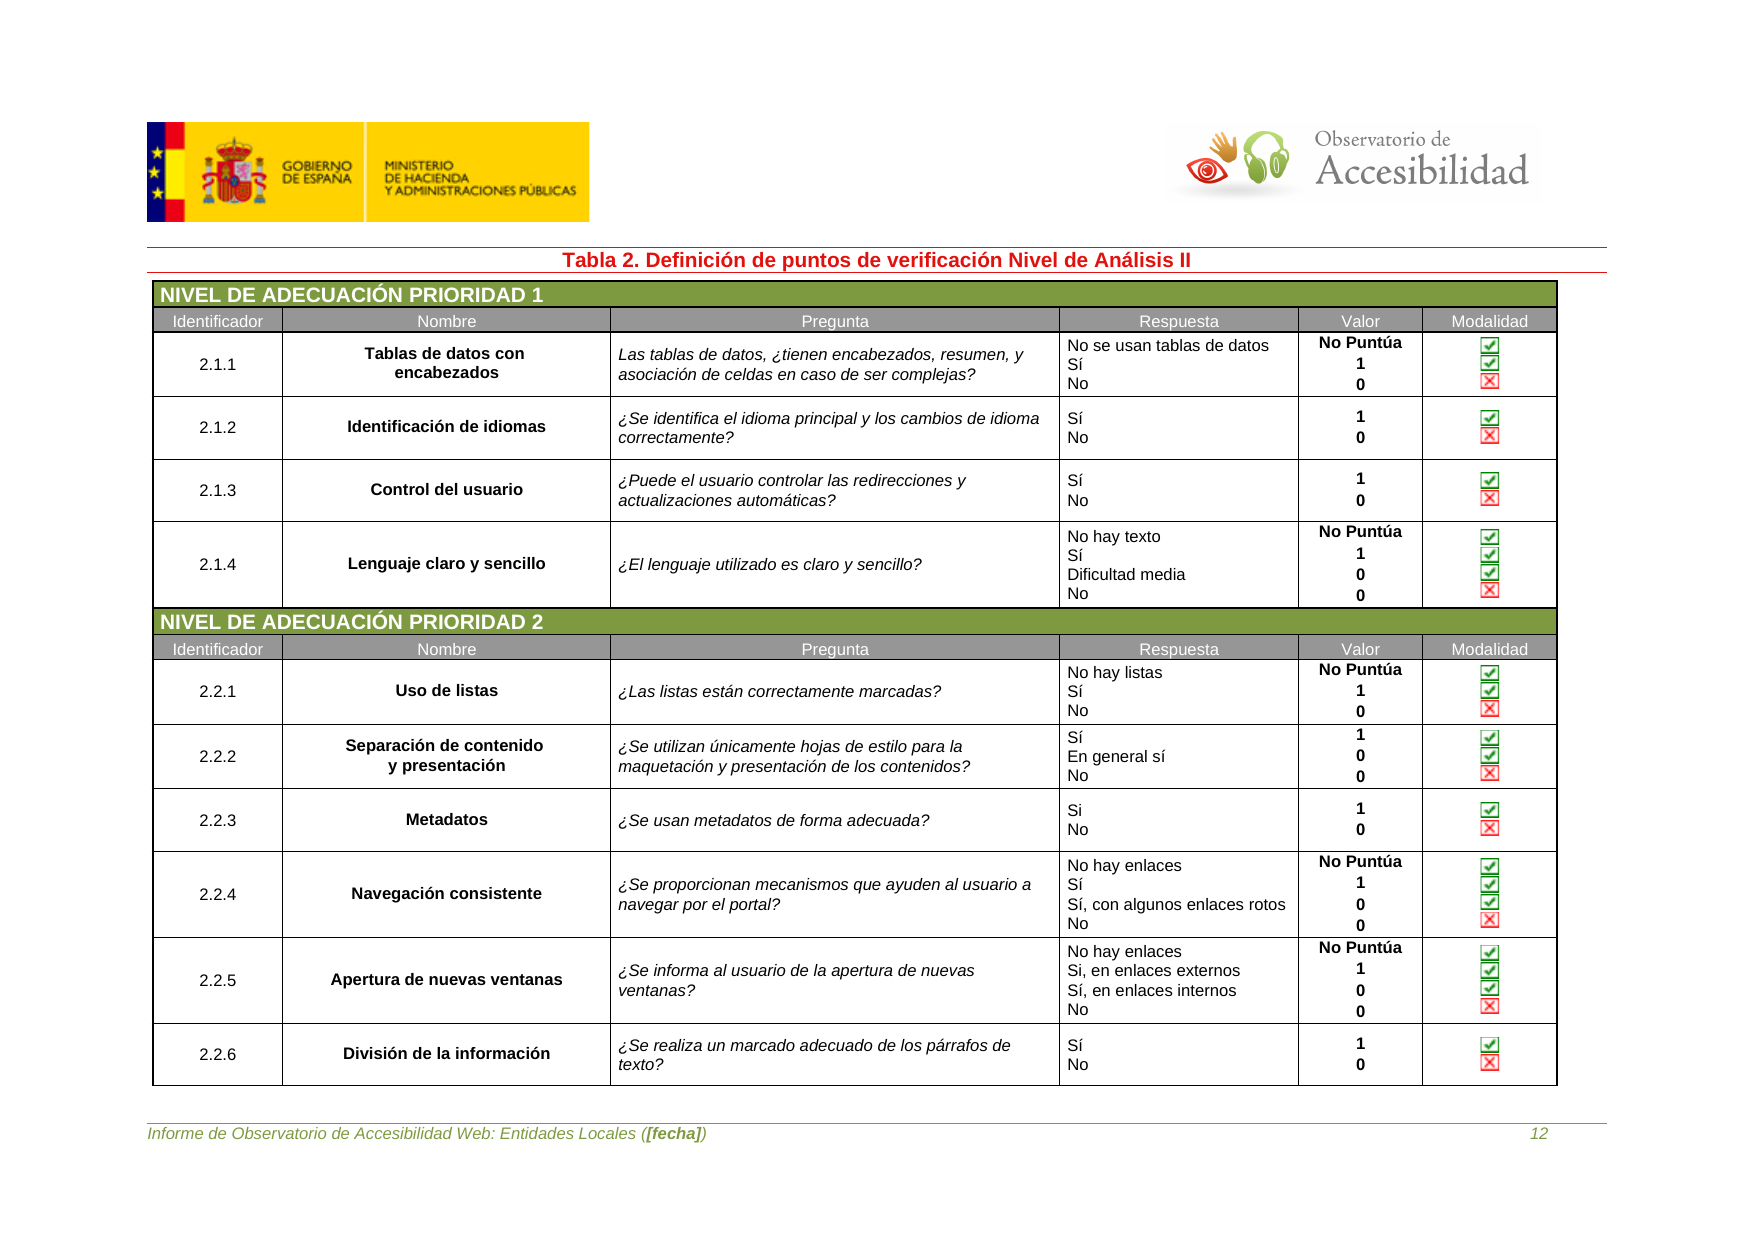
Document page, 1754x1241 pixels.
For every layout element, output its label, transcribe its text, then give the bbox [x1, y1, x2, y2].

picture [1480, 682, 1500, 699]
picture [1480, 962, 1500, 979]
table_cell 2.2.2 [154, 725, 282, 788]
picture [1480, 858, 1500, 875]
table_cell [1423, 938, 1556, 1023]
picture [1480, 337, 1500, 354]
picture [1480, 410, 1500, 426]
table_cell Sí No [1060, 1024, 1298, 1085]
table_cell [1423, 333, 1556, 396]
picture [1480, 1054, 1500, 1071]
table_cell Sí En general sí No [1060, 725, 1298, 788]
table_cell ¿Se realiza un marcado adecuado de los párrafos de texto? [611, 1024, 1059, 1085]
text Tabla 2. Definición de puntos de verificación Nivel de Análisis II [147, 248, 1607, 272]
table_cell 2.2.6 [154, 1024, 282, 1085]
table_cell 1 0 [1299, 397, 1422, 459]
picture [1480, 427, 1500, 444]
table_cell Sí No [1060, 460, 1298, 521]
picture [1480, 564, 1500, 581]
table_cell No Puntúa 1 0 [1299, 660, 1422, 723]
picture [1480, 876, 1500, 893]
table_cell No se usan tablas de datos Sí No [1060, 333, 1298, 396]
picture [1480, 1037, 1500, 1053]
table_cell Las tablas de datos, ¿tienen encabezados, resumen, y asociación de celdas en caso de ser complejas? [611, 333, 1059, 396]
table_cell 2.1.3 [154, 460, 282, 521]
table_cell No Puntúa 1 0 [1299, 333, 1422, 396]
table_cell 2.2.1 [154, 660, 282, 723]
picture [1480, 945, 1500, 961]
table_cell 1 0 [1299, 460, 1422, 521]
table_cell ¿Se proporcionan mecanismos que ayuden al usuario a navegar por el portal? [611, 852, 1059, 937]
table_cell Metadatos [283, 789, 610, 851]
table_cell [1423, 1024, 1556, 1085]
table_cell Separación de contenido y presentación [283, 725, 610, 788]
table_cell Lenguaje claro y sencillo [283, 522, 610, 607]
table_cell Sí No [1060, 397, 1298, 459]
table_cell Tablas de datos con encabezados [283, 333, 610, 396]
table_cell 2.2.3 [154, 789, 282, 851]
table_cell NIVEL DE ADECUACIÓN PRIORIDAD 2 [154, 609, 1556, 634]
table_cell Uso de listas [283, 660, 610, 723]
table_cell ¿Se usan metadatos de forma adecuada? [611, 789, 1059, 851]
table_cell No Puntúa 1 0 0 [1299, 938, 1422, 1023]
table_cell Identificación de idiomas [283, 397, 610, 459]
table_cell No Puntúa 1 0 0 [1299, 522, 1422, 607]
picture [147, 122, 590, 222]
table_cell [1423, 789, 1556, 851]
table_cell Identificador [154, 635, 282, 659]
picture [1480, 529, 1500, 545]
table_cell [1423, 397, 1556, 459]
table_cell 2.1.2 [154, 397, 282, 459]
table_cell No hay enlaces Si, en enlaces externos Sí, en enlaces internos No [1060, 938, 1298, 1023]
table_cell División de la información [283, 1024, 610, 1085]
picture [1480, 765, 1500, 781]
picture [1480, 490, 1500, 506]
table_cell ¿Se informa al usuario de la apertura de nuevas ventanas? [611, 938, 1059, 1023]
table_cell [1423, 460, 1556, 521]
picture [1480, 355, 1500, 371]
table_cell 2.1.1 [154, 333, 282, 396]
table_cell [1423, 852, 1556, 937]
table_cell Pregunta [611, 308, 1059, 331]
table_cell 2.1.4 [154, 522, 282, 607]
picture [1480, 665, 1500, 681]
table_header NIVEL DE ADECUACIÓN PRIORIDAD 1 [154, 282, 1556, 306]
table_cell Modalidad [1423, 308, 1556, 331]
table_cell Nombre [283, 635, 610, 659]
table_cell Apertura de nuevas ventanas [283, 938, 610, 1023]
picture [1165, 122, 1543, 204]
table_cell Si No [1060, 789, 1298, 851]
table_cell [1423, 660, 1556, 723]
table_cell 1 0 [1299, 789, 1422, 851]
table_cell ¿Se identifica el idioma principal y los cambios de idioma correctamente? [611, 397, 1059, 459]
table_cell 2.2.4 [154, 852, 282, 937]
picture [1480, 547, 1500, 563]
table_cell [1423, 522, 1556, 607]
table_cell 2.2.5 [154, 938, 282, 1023]
table_cell Valor [1299, 635, 1422, 659]
table_cell No hay listas Sí No [1060, 660, 1298, 723]
table_cell Modalidad [1423, 635, 1556, 659]
table_cell Pregunta [611, 635, 1059, 659]
picture [1480, 802, 1500, 818]
table_cell Respuesta [1060, 308, 1298, 331]
table_cell Control del usuario [283, 460, 610, 521]
picture [1480, 820, 1500, 836]
table_cell No Puntúa 1 0 0 [1299, 852, 1422, 937]
table_cell [1423, 725, 1556, 788]
table_cell Valor [1299, 308, 1422, 331]
picture [1480, 730, 1500, 746]
picture [1480, 373, 1500, 389]
picture [1480, 700, 1500, 717]
picture [1480, 894, 1500, 910]
picture [1480, 980, 1500, 996]
table_cell 1 0 [1299, 1024, 1422, 1085]
table_cell No hay texto Sí Dificultad media No [1060, 522, 1298, 607]
table_cell ¿Se utilizan únicamente hojas de estilo para la maquetación y presentación de los contenidos? [611, 725, 1059, 788]
table_cell ¿El lenguaje utilizado es claro y sencillo? [611, 522, 1059, 607]
picture [1480, 998, 1500, 1014]
picture [1480, 472, 1500, 489]
table_cell No hay enlaces Sí Sí, con algunos enlaces rotos No [1060, 852, 1298, 937]
table_cell Identificador [154, 308, 282, 331]
table_cell 1 0 0 [1299, 725, 1422, 788]
table_cell ¿Puede el usuario controlar las redirecciones y actualizaciones automáticas? [611, 460, 1059, 521]
table_cell Nombre [283, 308, 610, 331]
table_cell Navegación consistente [283, 852, 610, 937]
table_cell ¿Las listas están correctamente marcadas? [611, 660, 1059, 723]
picture [1480, 582, 1500, 598]
picture [1480, 747, 1500, 764]
table_cell Respuesta [1060, 635, 1298, 659]
picture [1480, 912, 1500, 928]
